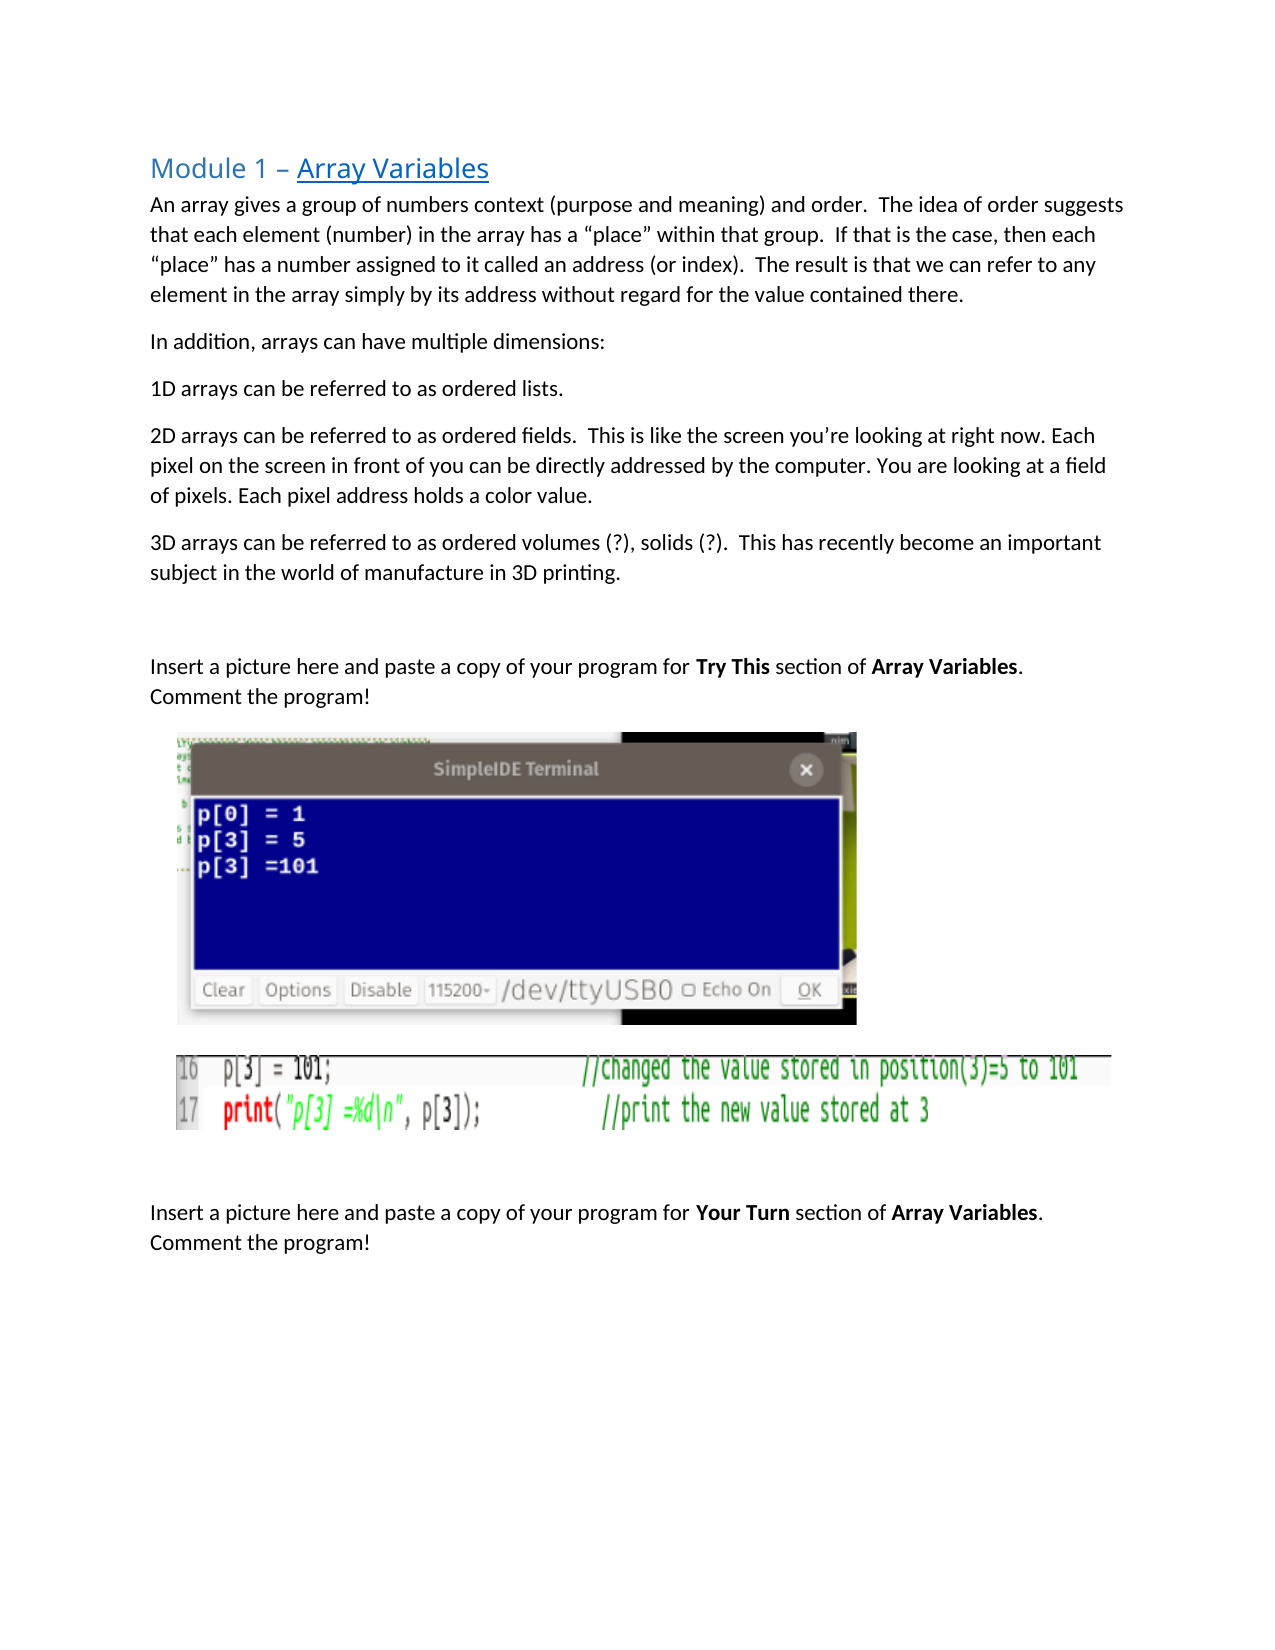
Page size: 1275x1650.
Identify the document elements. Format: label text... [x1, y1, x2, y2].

text 2D arrays can be referred to as ordered fields. This is like the screen you’re looking at right now. Each pixel on the screen in front of you can be directly addressed by the computer. You are looking at a field of pixels. Each pixel address holds a color value. [150, 421, 1125, 509]
text Insert a picture here and paste a copy of your program for Your Turn section of Array Variables. Comment the program! [150, 1198, 1125, 1256]
text Insert a picture here and paste a copy of your program for Try This section of Array Variables. Comment the program! [150, 652, 1125, 711]
picture [177, 732, 857, 1025]
text 3D arrays can be referred to as ordered volumes (?), solids (?). This has recently become an important subject in the world of manufacture in 3D printing. [150, 528, 1125, 587]
subtitle Module 1 – Array Variables [150, 150, 1125, 187]
text In addition, arrays can have multiple dimensions: [150, 327, 1125, 355]
text An array gives a group of numbers context (purpose and meaning) and order. The idea of order suggests that each element (number) in the array has a “place” within that group. If that is the case, then each “place” has a number assigned to it called an address (or index). The result is that we can refer to any element in the array simply by its address without regard for the value contained there. [150, 190, 1125, 308]
text 1D arrays can be referred to as ordered lists. [150, 374, 1125, 402]
picture [176, 1055, 1112, 1130]
